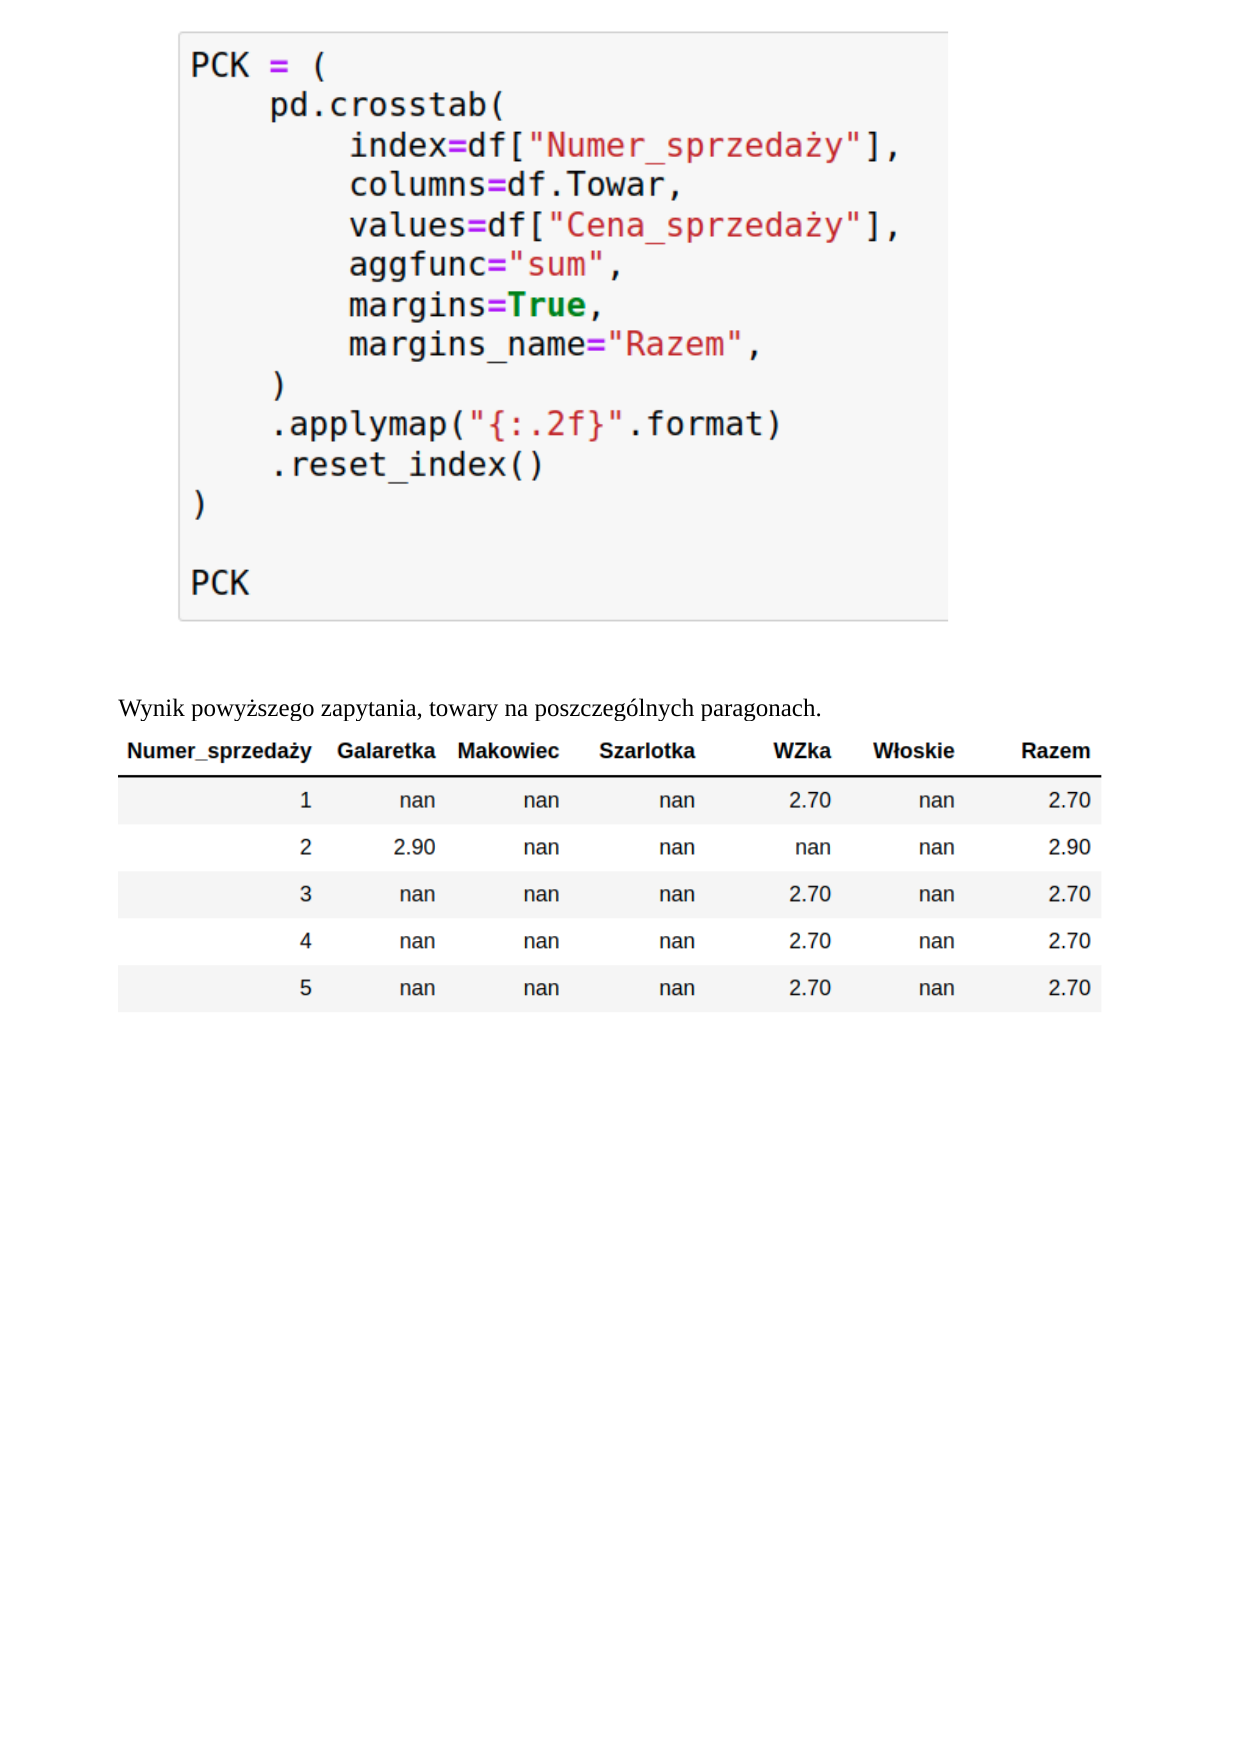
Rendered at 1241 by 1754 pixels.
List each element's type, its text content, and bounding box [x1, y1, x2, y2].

text Wynik powyższego zapytania, towary na poszczególnych paragonach. [118, 693, 1122, 721]
picture [167, 24, 949, 642]
picture [118, 721, 1123, 1017]
